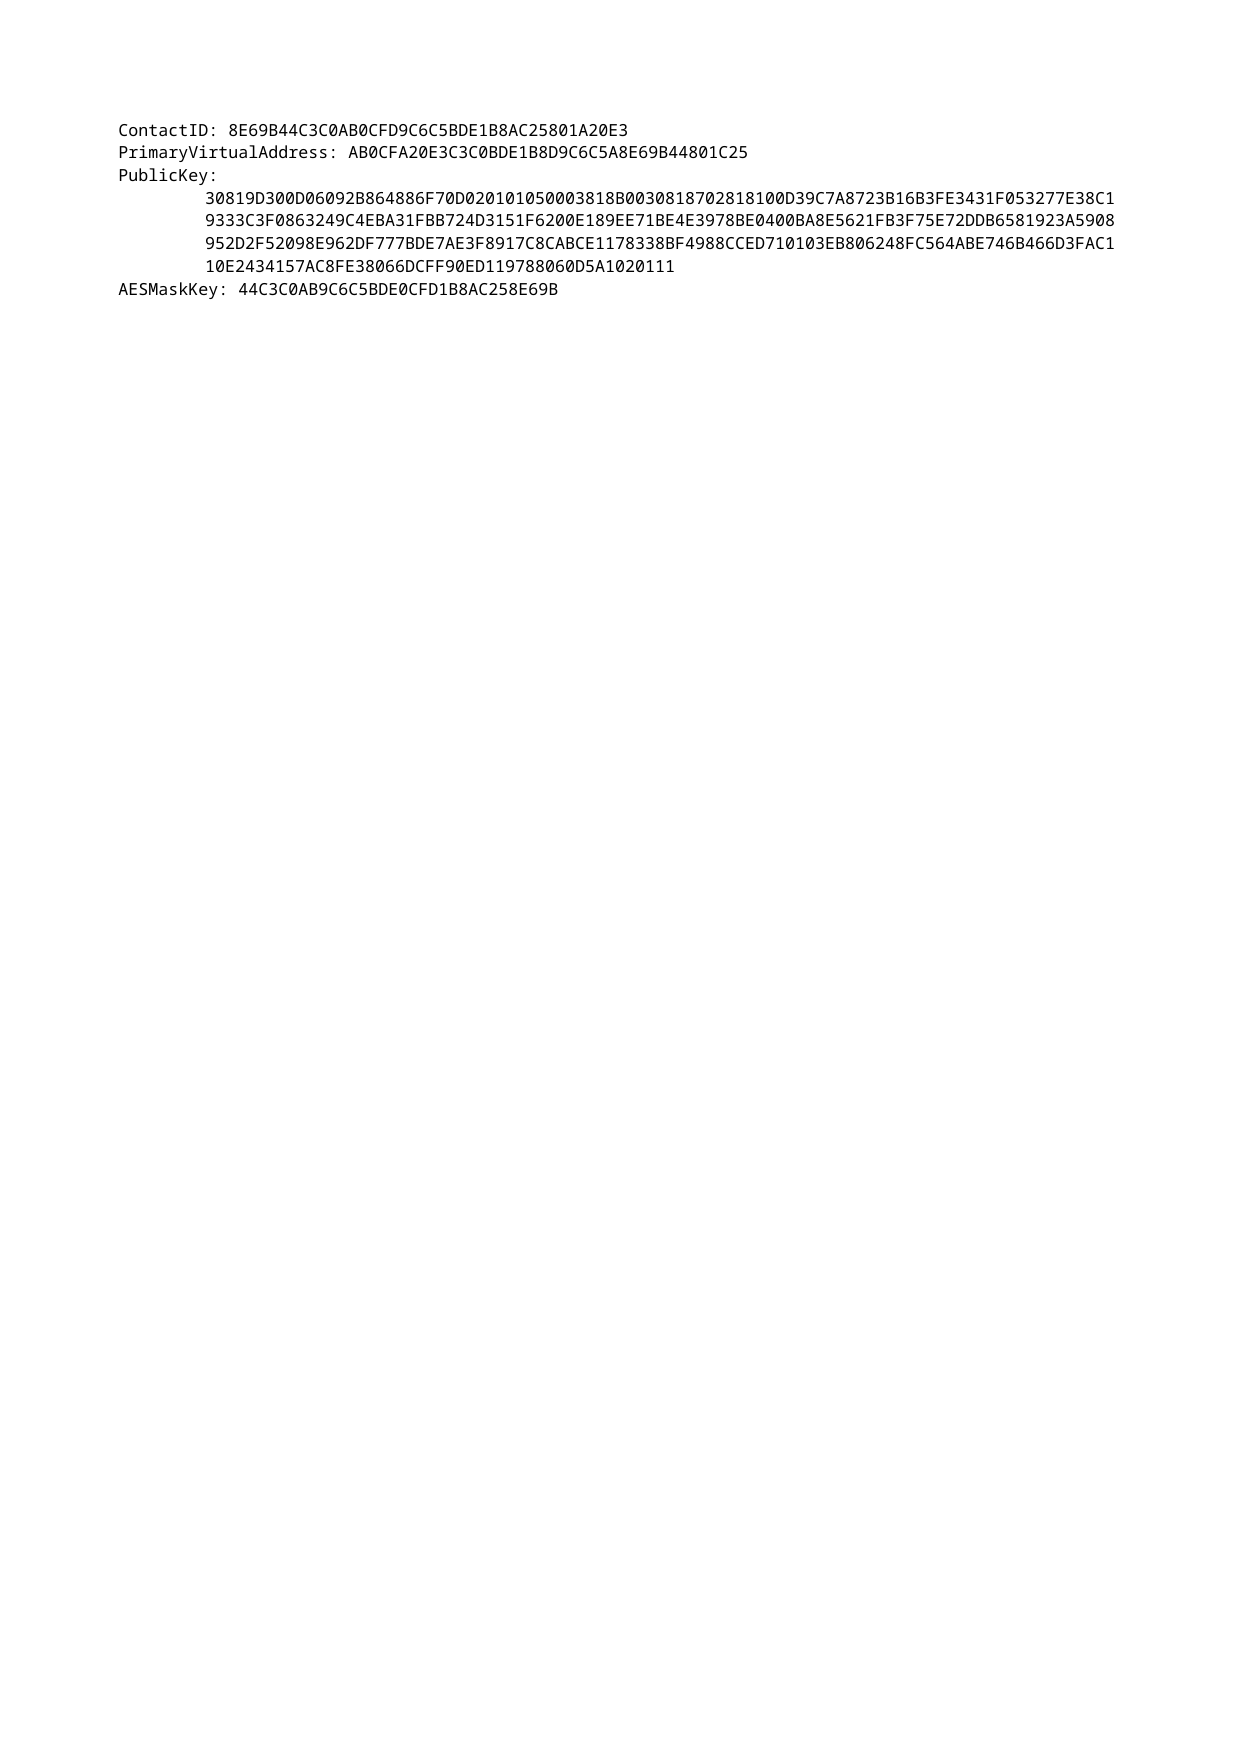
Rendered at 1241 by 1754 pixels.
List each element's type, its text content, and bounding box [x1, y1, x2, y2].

text PublicKey: 30819D300D06092B864886F70D020101050003818B0030818702818100D39C7A8723B16B3FE3431F053277E38C19333C3F0863249C4EBA31FBB724D3151F6200E189EE71BE4E3978BE0400BA8E5621FB3F75E72DDB6581923A5908952D2F52098E962DF777BDE7AE3F8917C8CABCE1178338BF4988CCED710103EB806248FC564ABE746B466D3FAC110E2434157AC8FE38066DCFF90ED119788060D5A1020111 [118, 163, 1122, 277]
text AESMaskKey: 44C3C0AB9C6C5BDE0CFD1B8AC258E69B [118, 277, 1122, 300]
text ContactID: 8E69B44C3C0AB0CFD9C6C5BDE1B8AC25801A20E3 [118, 118, 1122, 141]
text PrimaryVirtualAddress: AB0CFA20E3C3C0BDE1B8D9C6C5A8E69B44801C25 [118, 141, 1122, 163]
